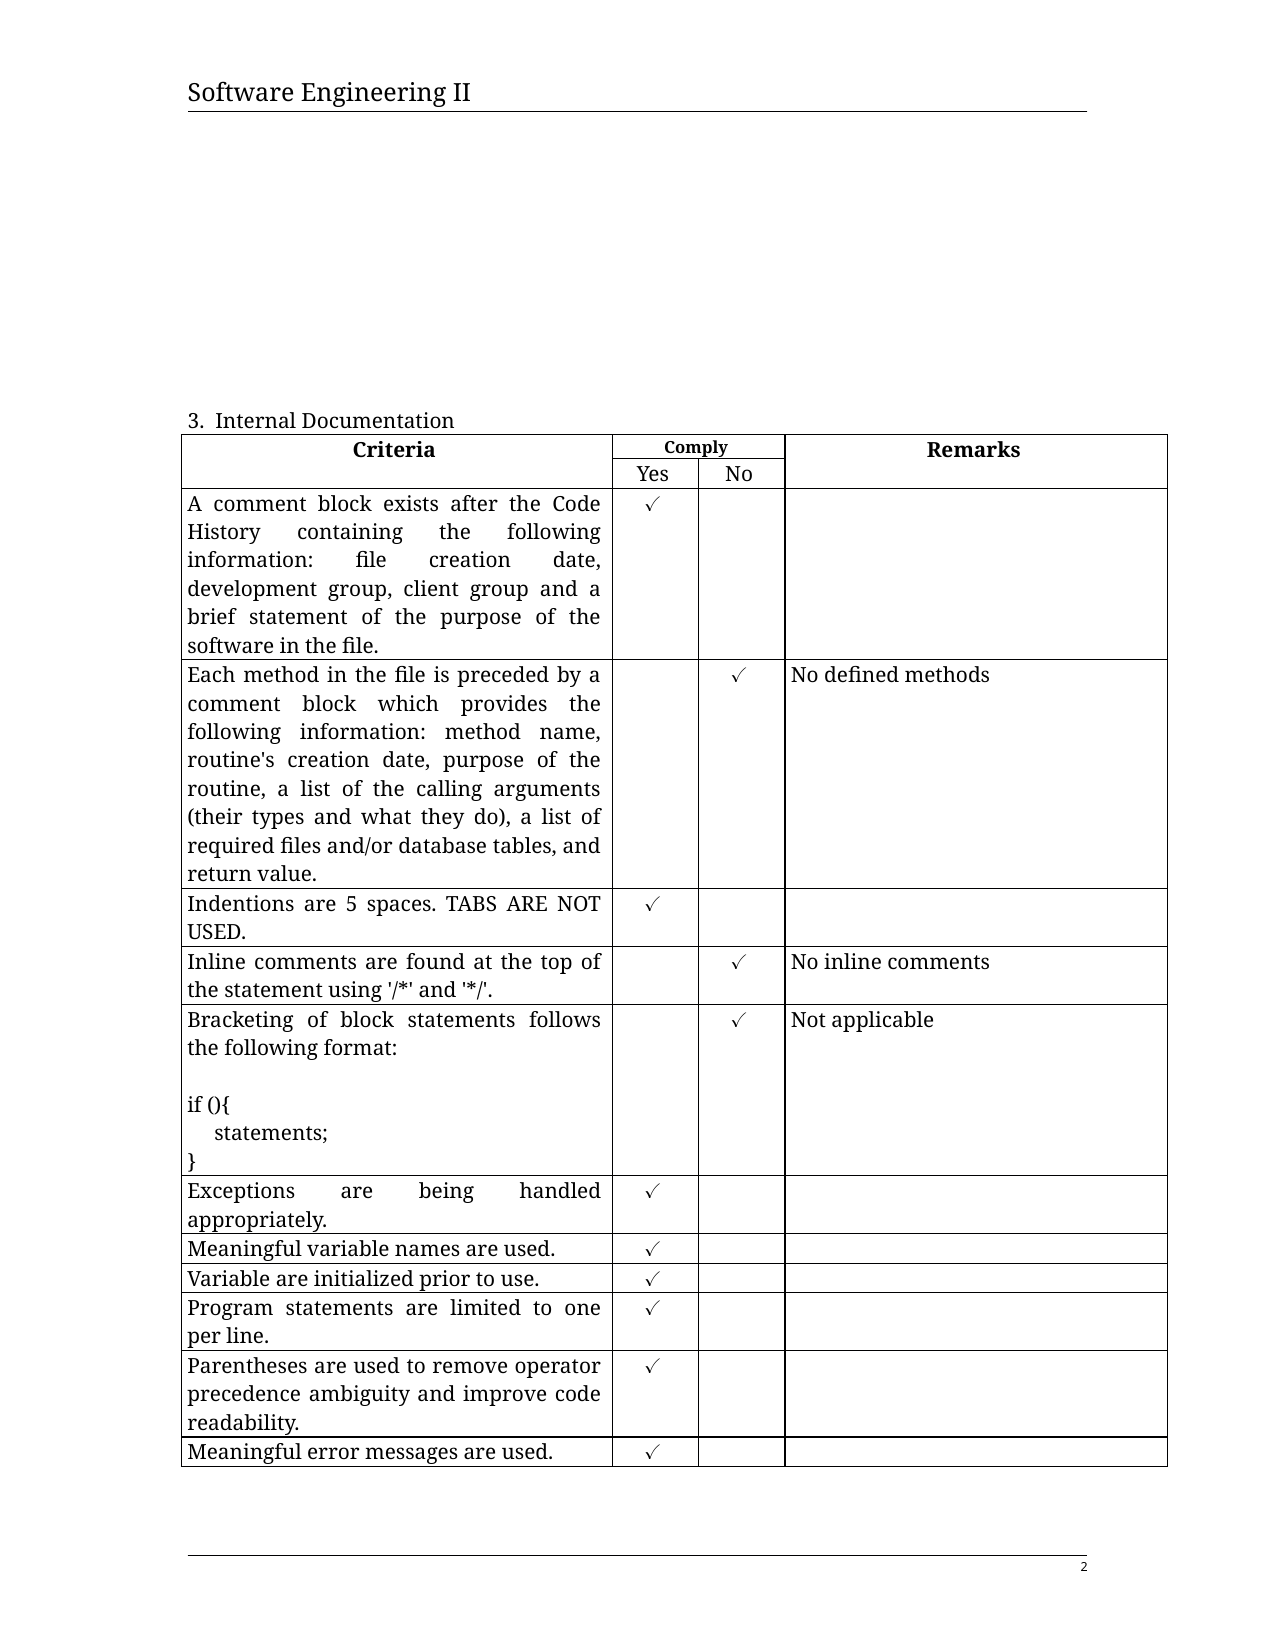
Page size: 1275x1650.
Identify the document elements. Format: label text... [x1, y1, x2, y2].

table_cell ✓ [613, 1438, 698, 1466]
table_cell [786, 1234, 1167, 1263]
table_cell [786, 1351, 1167, 1436]
table_cell Not applicable [786, 1005, 1167, 1175]
table_cell ✓ [613, 1234, 698, 1263]
table_cell Inline comments are found at the top of the statement using '/*' and '*/'. [182, 947, 612, 1004]
table_cell Each method in the file is preceded by a comment block which provides the following information: method name, routine's creation date, purpose of the routine, a list of the calling arguments (their types and what they do), a list of required files and/or database tables, and return value. [182, 660, 612, 888]
table_cell [699, 889, 784, 946]
table_cell Variable are initialized prior to use. [182, 1264, 612, 1292]
table_cell [786, 1438, 1167, 1466]
table_cell [699, 1176, 784, 1233]
table_cell [786, 1176, 1167, 1233]
table_header Criteria [182, 435, 612, 488]
table_cell No defined methods [786, 660, 1167, 888]
table_cell [786, 1264, 1167, 1292]
table_cell [786, 489, 1167, 659]
table_cell ✓ [613, 489, 698, 659]
table_cell A comment block exists after the Code History containing the following information: file creation date, development group, client group and a brief statement of the purpose of the software in the file. [182, 489, 612, 659]
table_cell Yes [613, 459, 698, 488]
table_cell ✓ [699, 947, 784, 1004]
table_header Remarks [786, 435, 1167, 488]
table_cell ✓ [699, 660, 784, 888]
table_cell Bracketing of block statements follows the following format: if (){ statements; } [182, 1005, 612, 1175]
table_cell [786, 1293, 1167, 1350]
table_cell [699, 489, 784, 659]
table_cell ✓ [699, 1005, 784, 1175]
table_cell ✓ [613, 1293, 698, 1350]
text 3. Internal Documentation [187, 406, 1087, 434]
table_cell [699, 1264, 784, 1292]
table_cell Exceptions are being handled appropriately. [182, 1176, 612, 1233]
table_cell [613, 947, 698, 1004]
table_cell [699, 1438, 784, 1466]
table_cell Program statements are limited to one per line. [182, 1293, 612, 1350]
table_cell Meaningful error messages are used. [182, 1438, 612, 1466]
table_cell No inline comments [786, 947, 1167, 1004]
table_cell ✓ [613, 1351, 698, 1436]
table_cell Meaningful variable names are used. [182, 1234, 612, 1263]
table_cell [613, 660, 698, 888]
table_cell Indentions are 5 spaces. TABS ARE NOT USED. [182, 889, 612, 946]
table_cell Parentheses are used to remove operator precedence ambiguity and improve code readability. [182, 1351, 612, 1436]
table_cell [786, 889, 1167, 946]
table_header Comply [613, 435, 784, 458]
table_cell No [699, 459, 784, 488]
table_cell [699, 1351, 784, 1436]
table_cell ✓ [613, 889, 698, 946]
table_cell ✓ [613, 1176, 698, 1233]
table_cell [613, 1005, 698, 1175]
table_cell [699, 1234, 784, 1263]
table_cell ✓ [613, 1264, 698, 1292]
table_cell [699, 1293, 784, 1350]
